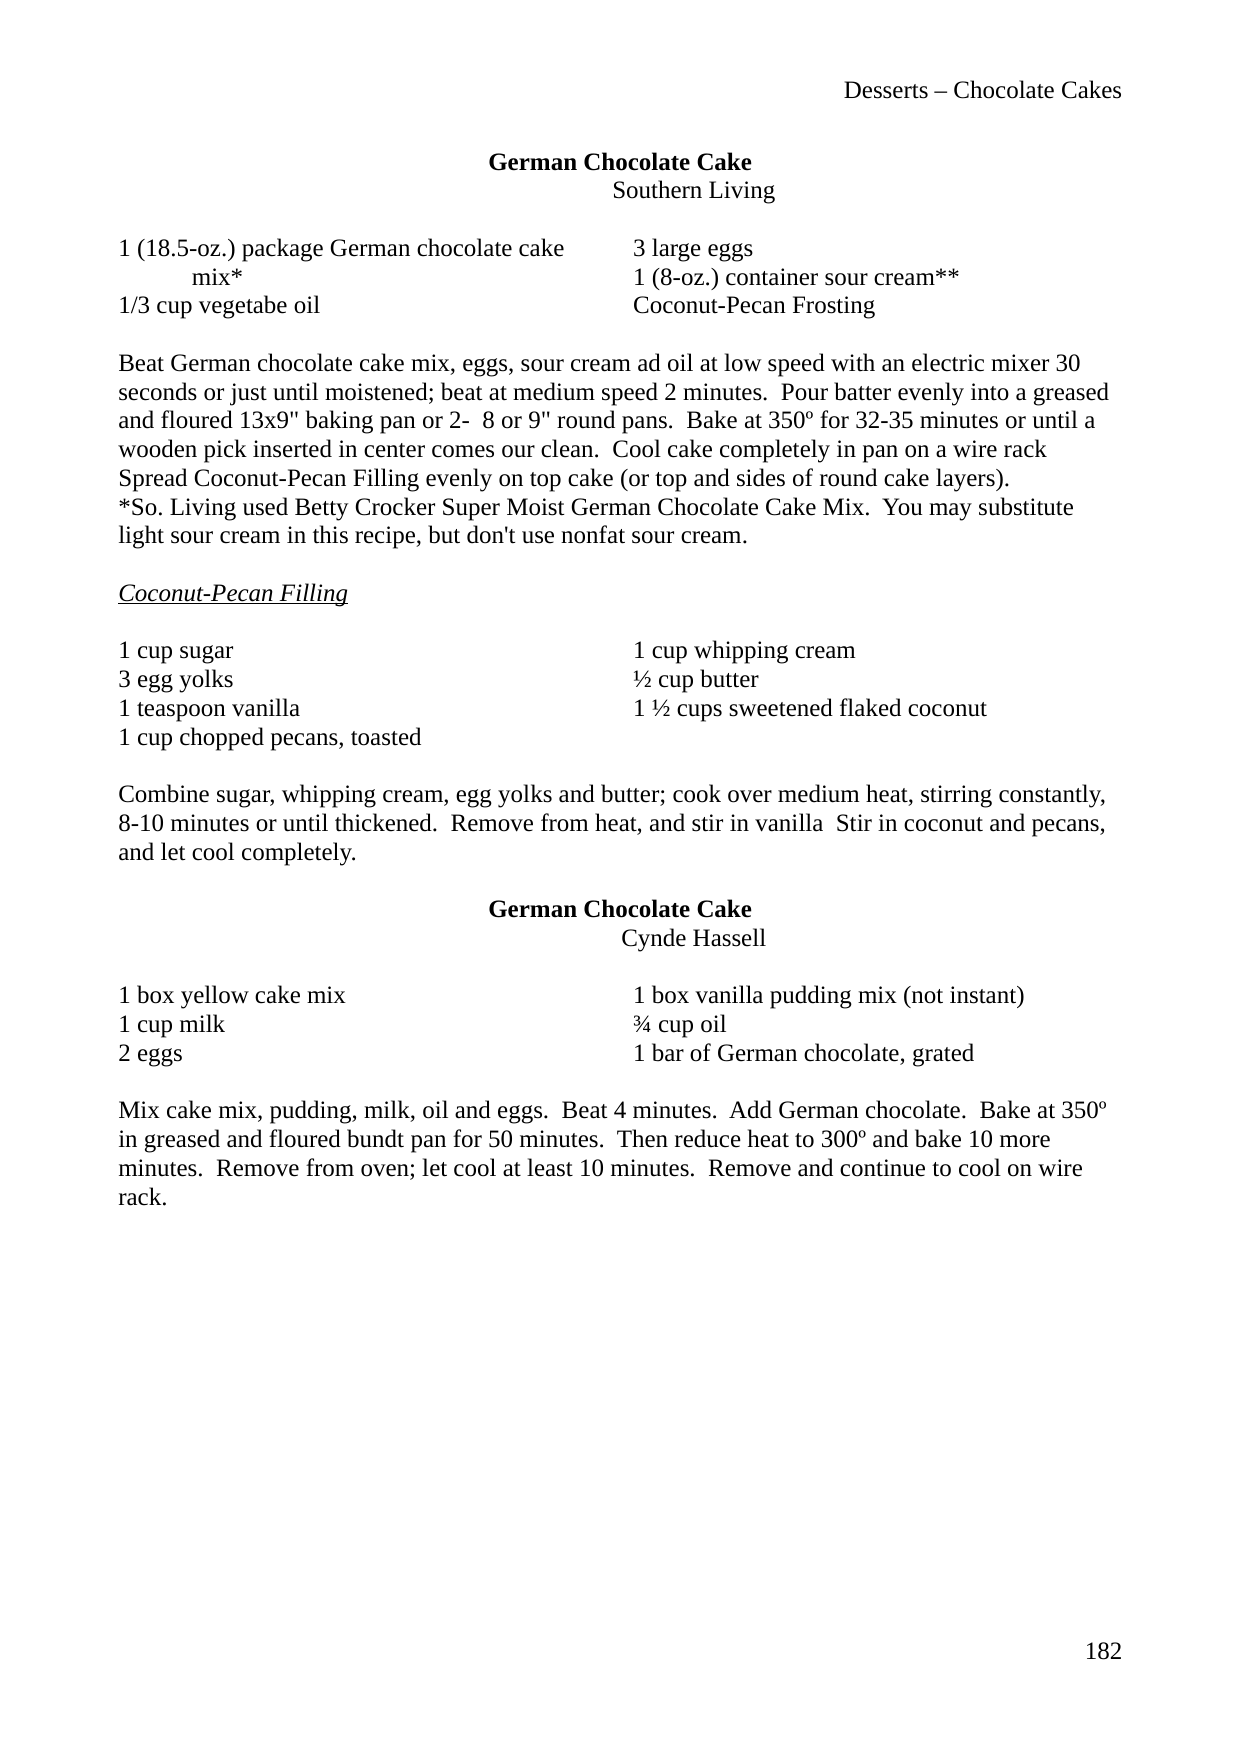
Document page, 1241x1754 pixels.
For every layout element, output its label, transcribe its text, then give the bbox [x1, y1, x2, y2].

text 1/3 cup vegetabe oil Coconut-Pecan Frosting [118, 291, 1122, 319]
text Beat German chocolate cake mix, eggs, sour cream ad oil at low speed with an electric mixer 30 seconds or just until moistened; beat at medium speed 2 minutes. Pour batter evenly into a greased and floured 13x9" baking pan or 2- 8 or 9" round pans. Bake at 350º for 32-35 minutes or until a wooden pick inserted in center comes our clean. Cool cake completely in pan on a wire rack [118, 348, 1122, 463]
text 2 eggs 1 bar of German chocolate, grated [118, 1038, 1122, 1067]
text 1 box yellow cake mix 1 box vanilla pudding mix (not instant) [118, 981, 1122, 1009]
text German Chocolate Cake [118, 894, 1122, 923]
text Cynde Hassell [118, 923, 1122, 952]
text 1 cup chopped pecans, toasted [118, 722, 1122, 751]
text German Chocolate Cake [118, 147, 1122, 176]
text 1 cup milk ¾ cup oil [118, 1009, 1122, 1038]
text Mix cake mix, pudding, milk, oil and eggs. Beat 4 minutes. Add German chocolate. Bake at 350º in greased and floured bundt pan for 50 minutes. Then reduce heat to 300º and bake 10 more minutes. Remove from oven; let cool at least 10 minutes. Remove and continue to cool on wire rack. [118, 1096, 1122, 1211]
text 1 teaspoon vanilla 1 ½ cups sweetened flaked coconut [118, 693, 1122, 722]
text Spread Coconut-Pecan Filling evenly on top cake (or top and sides of round cake layers). [118, 463, 1122, 492]
text Combine sugar, whipping cream, egg yolks and butter; cook over medium heat, stirring constantly, 8-10 minutes or until thickened. Remove from heat, and stir in vanilla Stir in coconut and pecans, and let cool completely. [118, 779, 1122, 866]
text mix* 1 (8-oz.) container sour cream** [118, 262, 1122, 291]
text 3 egg yolks ½ cup butter [118, 664, 1122, 693]
text 1 (18.5-oz.) package German chocolate cake 3 large eggs [118, 233, 1122, 262]
text 1 cup sugar 1 cup whipping cream [118, 636, 1122, 664]
text Coconut-Pecan Filling [118, 578, 1122, 607]
text Southern Living [118, 176, 1122, 204]
text *So. Living used Betty Crocker Super Moist German Chocolate Cake Mix. You may substitute light sour cream in this recipe, but don't use nonfat sour cream. [118, 492, 1122, 549]
